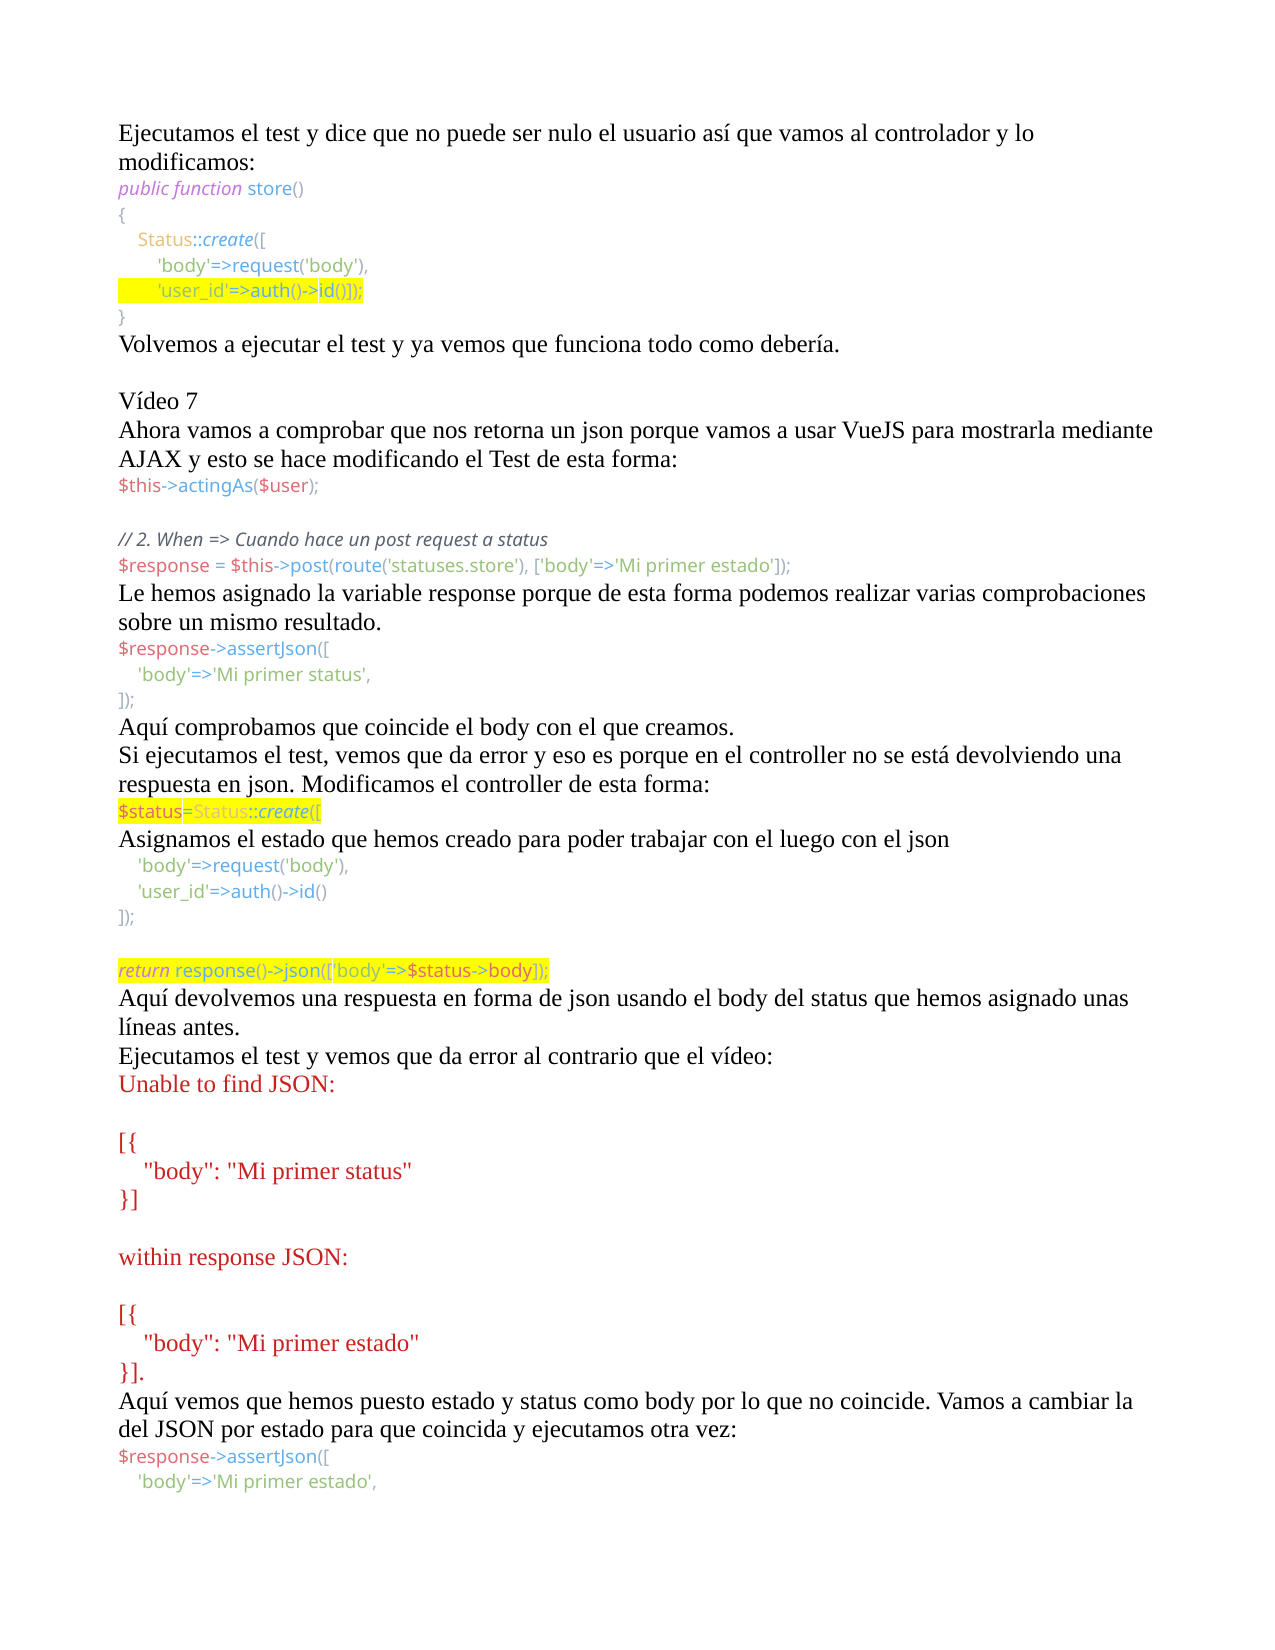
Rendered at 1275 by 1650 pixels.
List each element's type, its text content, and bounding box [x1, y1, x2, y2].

text $response->assertJson([ 'body'=>'Mi primer estado', [118, 1443, 1157, 1494]
text Asignamos el estado que hemos creado para poder trabajar con el luego con el json 'body'=>request('body'), 'user_id'=>auth()->id() ]); return response()->json(['body'=>$status->body]); [118, 824, 1157, 983]
text }]. [118, 1357, 1157, 1386]
text "body": "Mi primer status" [118, 1156, 1157, 1184]
text "body": "Mi primer estado" [118, 1328, 1157, 1357]
text Aquí devolvemos una respuesta en forma de json usando el body del status que hemos asignado unas líneas antes. [118, 983, 1157, 1041]
text Ahora vamos a comprobar que nos retorna un json porque vamos a usar VueJS para mostrarla mediante AJAX y esto se hace modificando el Test de esta forma: [118, 415, 1157, 472]
text [{ [118, 1299, 1157, 1328]
text Ejecutamos el test y dice que no puede ser nulo el usuario así que vamos al controlador y lo modificamos: [118, 118, 1157, 176]
text Si ejecutamos el test, vemos que da error y eso es porque en el controller no se está devolviendo una respuesta en json. Modificamos el controller de esta forma: [118, 741, 1157, 798]
text Volvemos a ejecutar el test y ya vemos que funciona todo como debería. [118, 329, 1157, 357]
text $status=Status::create([ [118, 798, 1157, 824]
text within response JSON: [118, 1242, 1157, 1271]
text Ejecutamos el test y vemos que da error al contrario que el vídeo: [118, 1041, 1157, 1069]
text [{ [118, 1127, 1157, 1156]
text Unable to find JSON: [118, 1069, 1157, 1098]
text public function store() { Status::create([ 'body'=>request('body'), 'user_id'=>auth()->id()]); } [118, 176, 1157, 329]
text Vídeo 7 [118, 386, 1157, 415]
text Aquí vemos que hemos puesto estado y status como body por lo que no coincide. Vamos a cambiar la del JSON por estado para que coincida y ejecutamos otra vez: [118, 1386, 1157, 1443]
text }] [118, 1184, 1157, 1213]
text $this->actingAs($user); // 2. When => Cuando hace un post request a status $response = $this->post(route('statuses.store'), ['body'=>'Mi primer estado']); Le hemos asignado la variable response porque de esta forma podemos realizar varias comprobaciones sobre un mismo resultado. $response->assertJson([ 'body'=>'Mi primer status', ]); Aquí comprobamos que coincide el body con el que creamos. [118, 472, 1157, 741]
